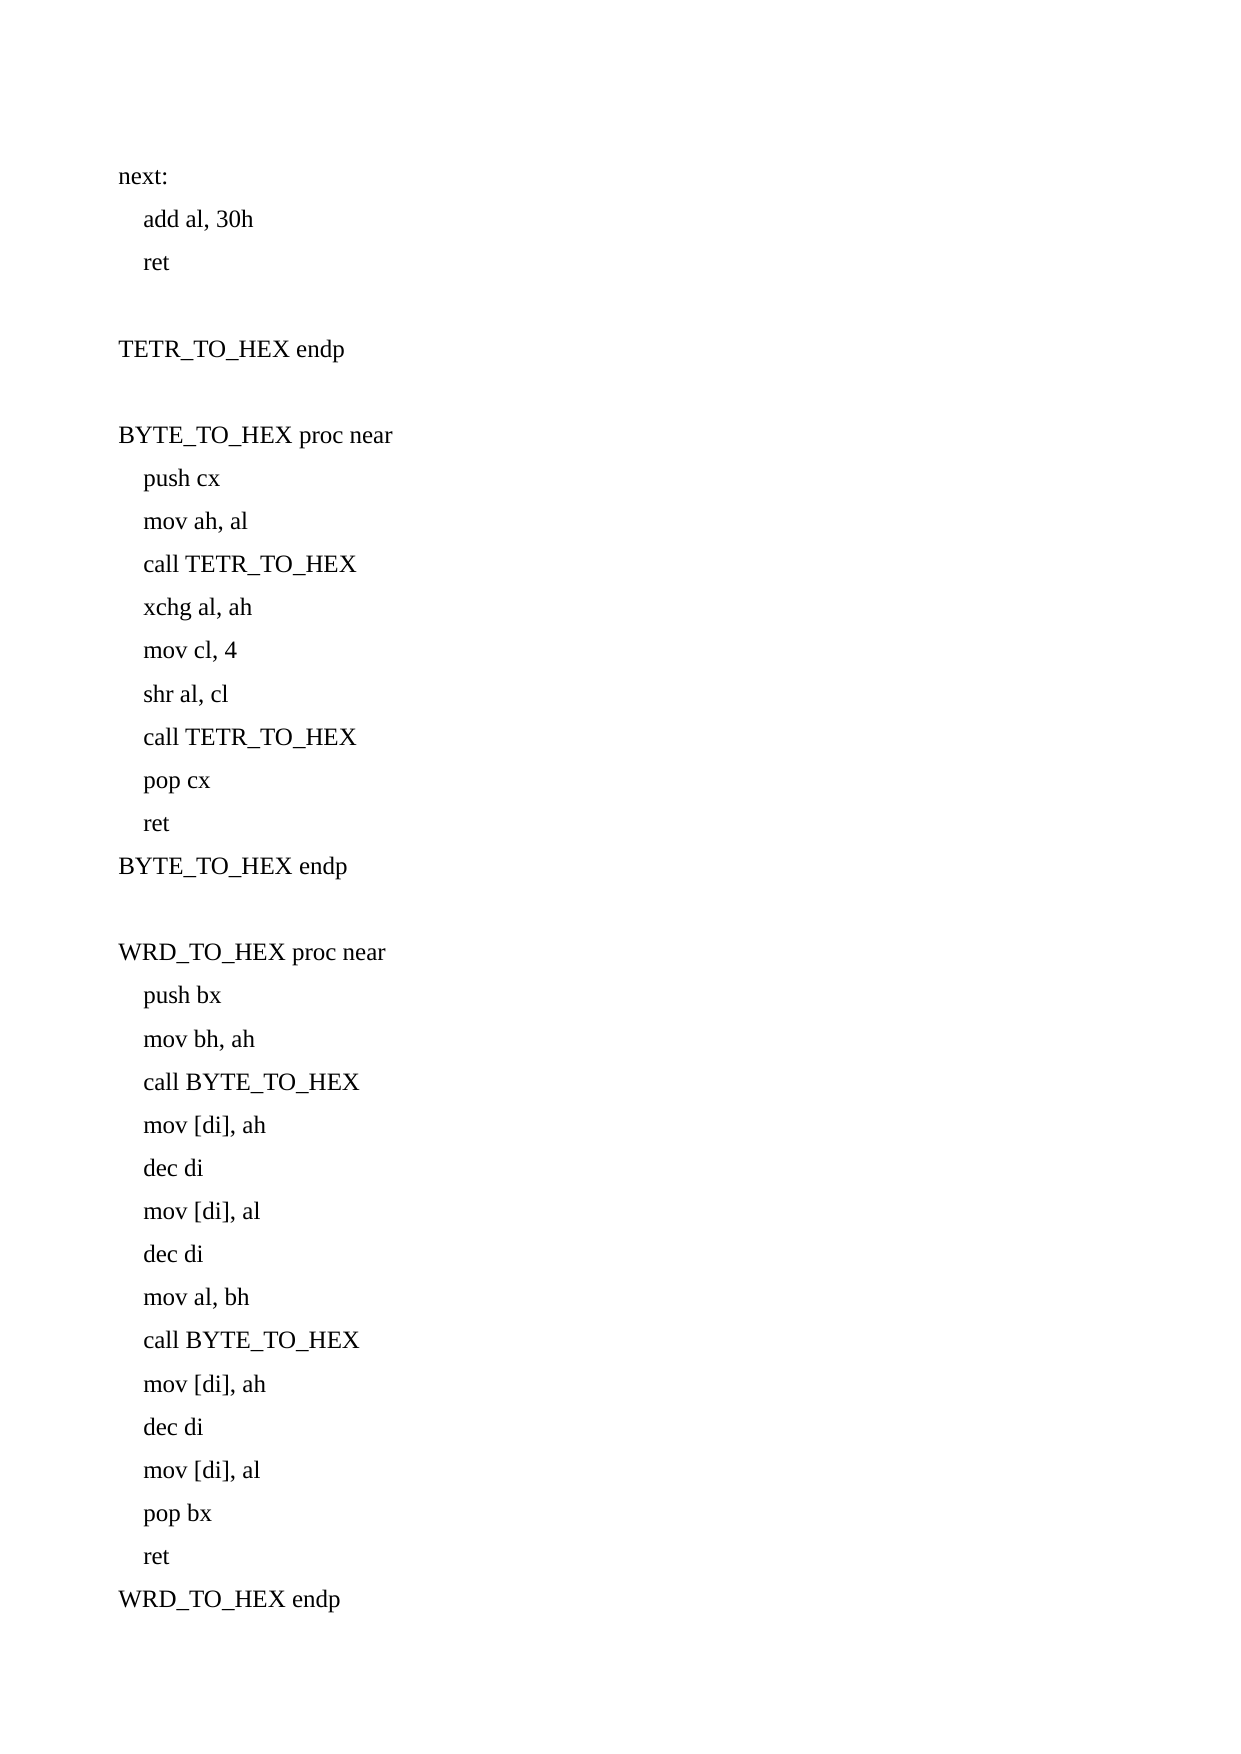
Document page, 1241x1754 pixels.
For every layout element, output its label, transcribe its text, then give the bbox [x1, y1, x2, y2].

text pop cx [118, 765, 1122, 794]
text push cx [118, 463, 1122, 492]
text BYTE_TO_HEX endp [118, 851, 1122, 880]
text mov [di], al [118, 1196, 1122, 1225]
text pop bx [118, 1498, 1122, 1527]
text next: [118, 161, 1122, 190]
text dec di [118, 1153, 1122, 1182]
text TETR_TO_HEX endp [118, 334, 1122, 362]
text BYTE_TO_HEX proc near [118, 420, 1122, 449]
text WRD_TO_HEX proc near [118, 937, 1122, 966]
text dec di [118, 1239, 1122, 1268]
text mov cl, 4 [118, 636, 1122, 664]
text push bx [118, 981, 1122, 1009]
text ret [118, 808, 1122, 837]
text ret [118, 1541, 1122, 1570]
text mov [di], ah [118, 1110, 1122, 1139]
text mov ah, al [118, 506, 1122, 535]
text mov bh, ah [118, 1024, 1122, 1052]
text call BYTE_TO_HEX [118, 1326, 1122, 1354]
text mov al, bh [118, 1282, 1122, 1311]
text call TETR_TO_HEX [118, 549, 1122, 578]
text mov [di], ah [118, 1369, 1122, 1397]
text call TETR_TO_HEX [118, 722, 1122, 751]
text call BYTE_TO_HEX [118, 1067, 1122, 1096]
text mov [di], al [118, 1455, 1122, 1484]
text WRD_TO_HEX endp [118, 1584, 1122, 1613]
text shr al, cl [118, 679, 1122, 707]
text ret [118, 247, 1122, 276]
text add al, 30h [118, 204, 1122, 233]
text dec di [118, 1412, 1122, 1441]
text xchg al, ah [118, 592, 1122, 621]
